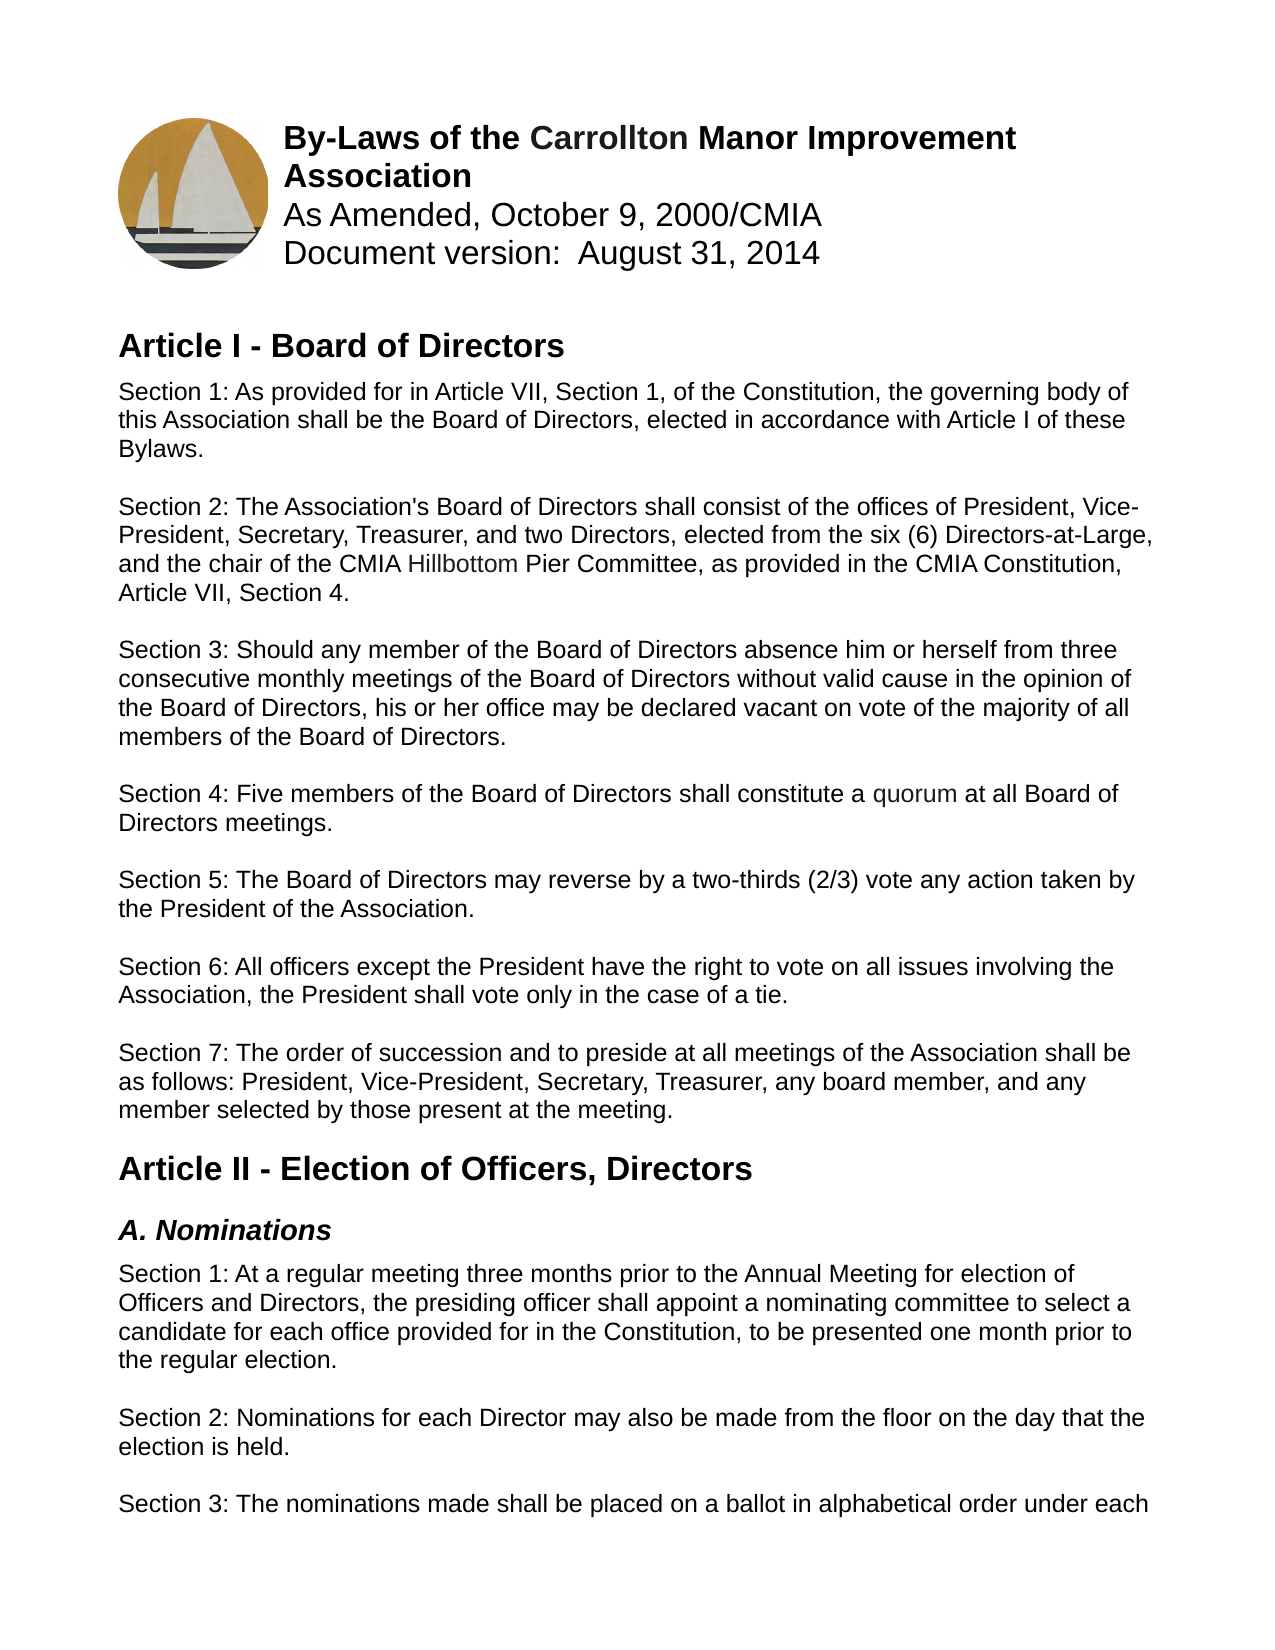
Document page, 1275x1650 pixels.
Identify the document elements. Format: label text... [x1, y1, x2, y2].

text Section 2: Nominations for each Director may also be made from the floor on the day that the election is held. [118, 1403, 1157, 1460]
picture [118, 118, 269, 269]
text Section 1: As provided for in Article VII, Section 1, of the Constitution, the governing body of this Association shall be the Board of Directors, elected in accordance with Article I of these Bylaws. [118, 377, 1157, 463]
text Section 3: Should any member of the Board of Directors absence him or herself from three consecutive monthly meetings of the Board of Directors without valid cause in the opinion of the Board of Directors, his or her office may be declared vacant on vote of the majority of all members of the Board of Directors. [118, 636, 1157, 751]
subtitle Article I - Board of Directors [118, 326, 1157, 364]
text Section 2: The Association's Board of Directors shall consist of the offices of President, Vice-President, Secretary, Treasurer, and two Directors, elected from the six (6) Directors-at-Large, and the chair of the CMIA Hillbottom Pier Committee, as provided in the CMIA Constitution, Article VII, Section 4. [118, 492, 1157, 607]
text As Amended, October 9, 2000/CMIA [269, 195, 1157, 233]
text Document version: August 31, 2014 [118, 233, 1157, 272]
subtitle A. Nominations [118, 1213, 1157, 1246]
text Section 3: The nominations made shall be placed on a ballot in alphabetical order under each [118, 1489, 1157, 1518]
text By-Laws of the Carrollton Manor Improvement Association [269, 118, 1157, 195]
text Section 4: Five members of the Board of Directors shall constitute a quorum at all Board of Directors meetings. [118, 779, 1157, 837]
text Section 6: All officers except the President have the right to vote on all issues involving the Association, the President shall vote only in the case of a tie. [118, 952, 1157, 1009]
text Section 7: The order of succession and to preside at all meetings of the Association shall be as follows: President, Vice-President, Secretary, Treasurer, any board member, and any member selected by those present at the meeting. [118, 1038, 1157, 1124]
text Section 5: The Board of Directors may reverse by a two-thirds (2/3) vote any action taken by the President of the Association. [118, 866, 1157, 923]
subtitle Article II - Election of Officers, Directors [118, 1149, 1157, 1188]
text Section 1: At a regular meeting three months prior to the Annual Meeting for election of Officers and Directors, the presiding officer shall appoint a nominating committee to select a candidate for each office provided for in the Constitution, to be presented one month prior to the regular election. [118, 1259, 1157, 1374]
